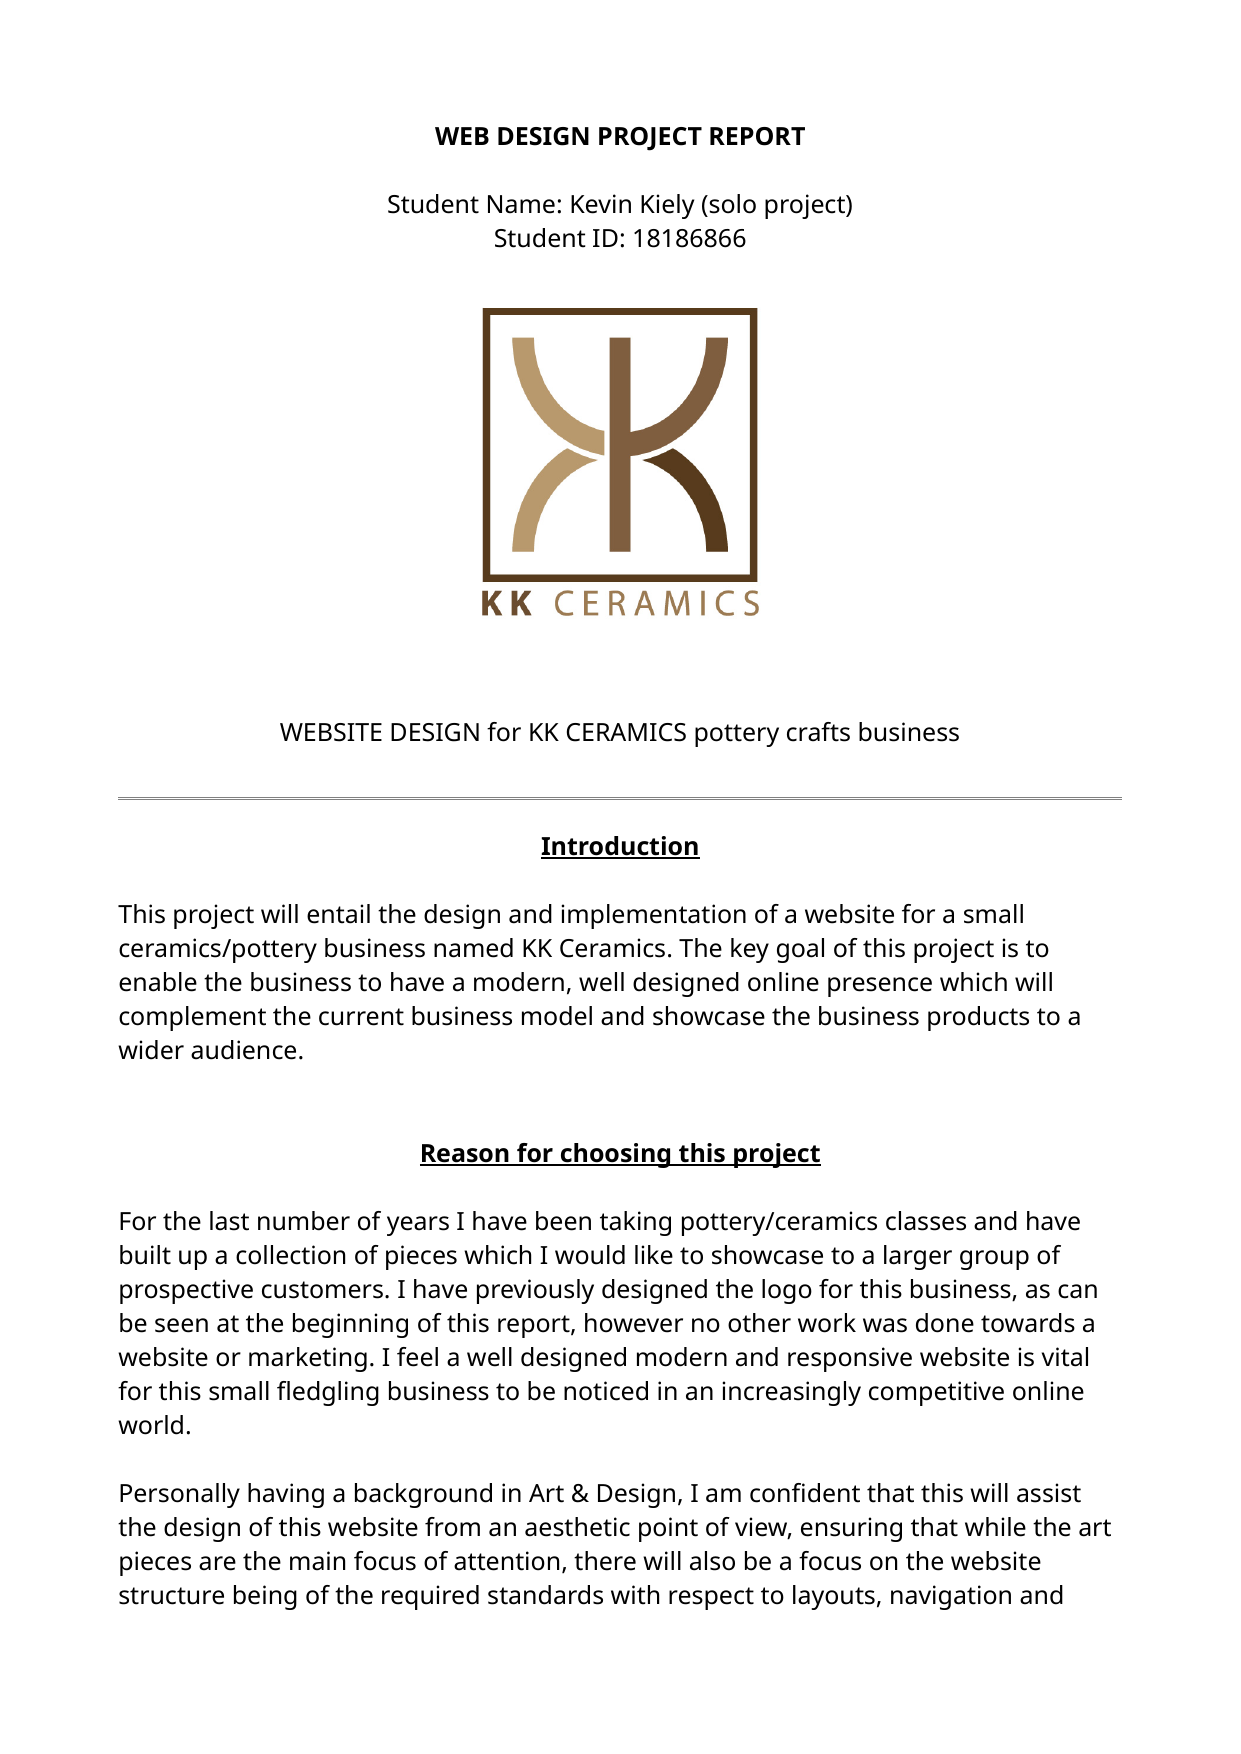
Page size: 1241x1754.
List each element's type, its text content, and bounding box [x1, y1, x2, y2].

text Student Name: Kevin Kiely (solo project) [118, 186, 1122, 220]
text Reason for choosing this project [118, 1135, 1122, 1169]
text For the last number of years I have been taking pottery/ceramics classes and have built up a collection of pieces which I would like to showcase to a larger group of prospective customers. I have previously designed the logo for this business, as can be seen at the beginning of this report, however no other work was done towards a website or marketing. I feel a well designed modern and responsive website is vital for this small fledgling business to be noticed in an increasingly competitive online world. [118, 1203, 1122, 1442]
text Personally having a background in Art & Design, I am confident that this will assist the design of this website from an aesthetic point of view, ensuring that while the art pieces are the main focus of attention, there will also be a focus on the website structure being of the required standards with respect to layouts, navigation and [118, 1476, 1122, 1612]
text Introduction [118, 829, 1122, 863]
text This project will entail the design and implementation of a website for a small ceramics/pottery business named KK Ceramics. The key goal of this project is to enable the business to have a modern, well designed online presence which will complement the current business model and showcase the business products to a wider audience. [118, 897, 1122, 1067]
text WEBSITE DESIGN for KK CERAMICS pottery crafts business [118, 714, 1122, 748]
text WEB DESIGN PROJECT REPORT [118, 118, 1122, 152]
text Student ID: 18186866 [118, 220, 1122, 254]
picture [444, 288, 796, 647]
